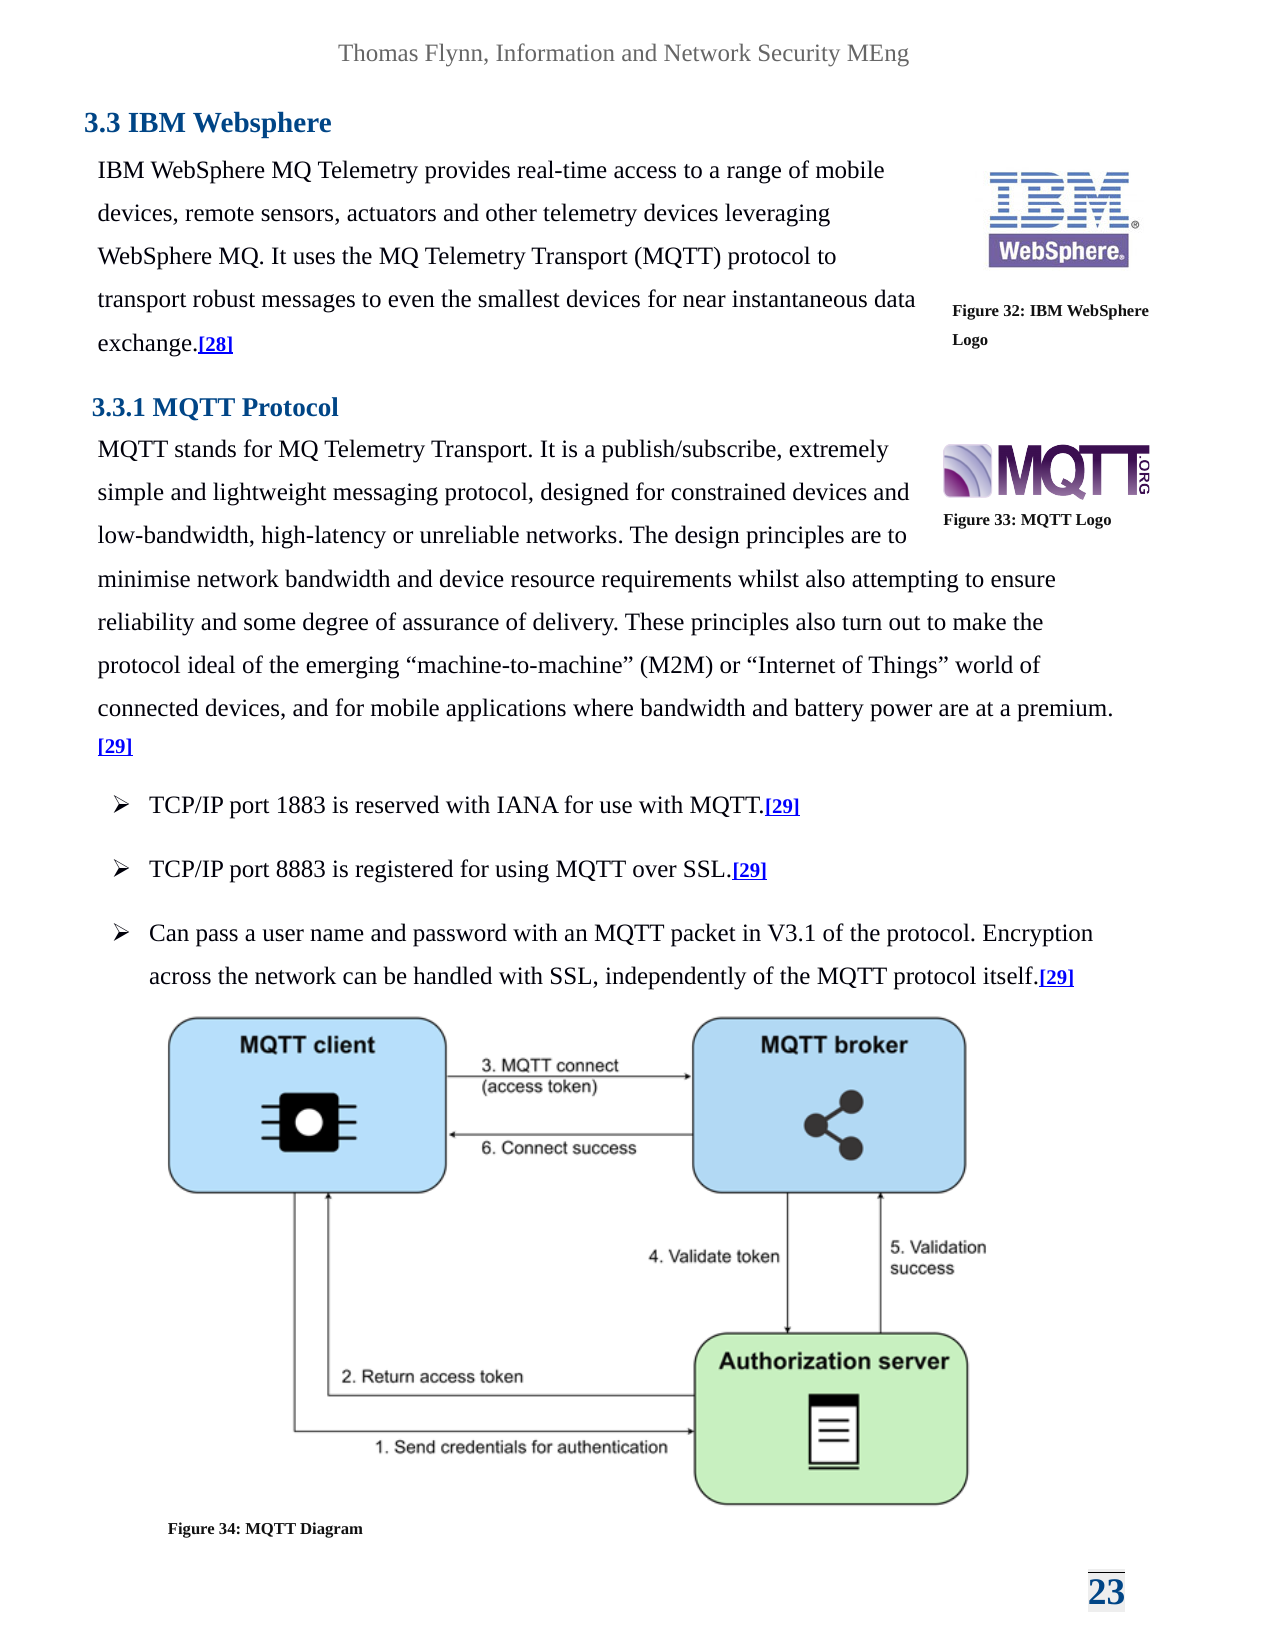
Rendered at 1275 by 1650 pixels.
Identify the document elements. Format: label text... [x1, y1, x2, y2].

list TCP/IP port 8883 is registered for using MQTT over SSL.[29] [111, 854, 1125, 883]
text Figure 33: MQTT Logo [943, 445, 1181, 528]
subtitle 3.3.1 MQTT Protocol [92, 391, 1125, 423]
list TCP/IP port 1883 is reserved with IANA for use with MQTT.[29] [111, 791, 1125, 819]
subtitle 3.3 IBM Websphere [81, 105, 1182, 349]
list Can pass a user name and password with an MQTT packet in V3.1 of the protocol. Encryption across the network can be handled with SSL, independently of the MQTT protocol itself.[29] [111, 918, 1125, 990]
picture [952, 148, 1168, 292]
text Figure 32: IBM WebSphere Logo [952, 148, 1182, 349]
text MQTT stands for MQ Telemetry Transport. It is a publish/subscribe, extremely simple and lightweight messaging protocol, designed for constrained devices and low-bandwidth, high-latency or unreliable networks. The design principles are to minimise network bandwidth and device resource requirements whilst also attempting to ensure reliability and some degree of assurance of delivery. These principles also turn out to make the protocol ideal of the emerging “machine-to-machine” (M2M) or “Internet of Things” world of connected devices, and for mobile applications where bandwidth and battery power are at a premium.[29] [97, 432, 1181, 758]
picture [167, 1014, 989, 1509]
text IBM WebSphere MQ Telemetry provides real-time access to a range of mobile devices, remote sensors, actuators and other telemetry devices leveraging WebSphere MQ. It uses the MQ Telemetry Transport (MQTT) protocol to transport robust messages to even the smallest devices for near instantaneous data exchange.[28] [97, 155, 1125, 356]
picture [943, 444, 1150, 500]
text Figure 34: MQTT Diagram [168, 1015, 1009, 1538]
